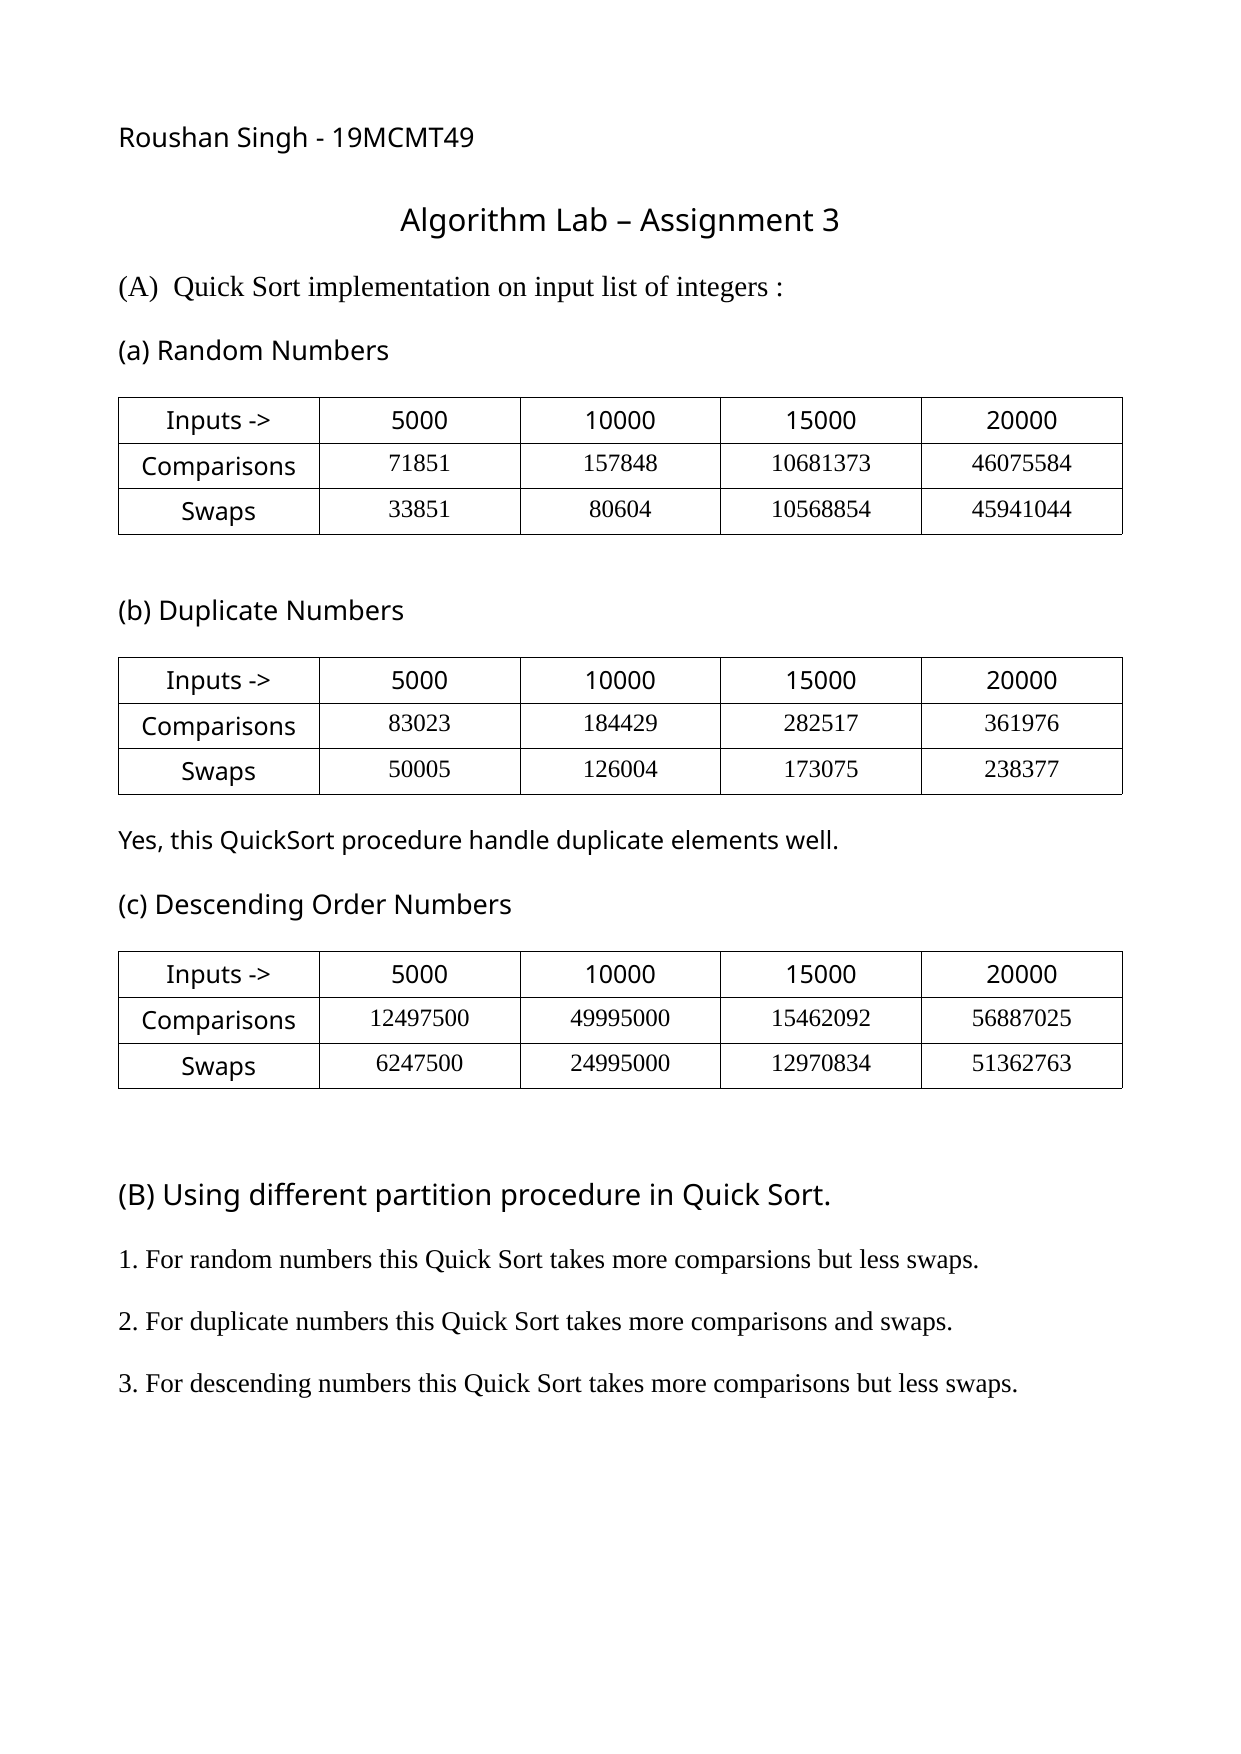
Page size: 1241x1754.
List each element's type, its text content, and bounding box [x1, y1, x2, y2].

table_header 20000 [922, 398, 1122, 442]
text 1. For random numbers this Quick Sort takes more comparsions but less swaps. [118, 1243, 1122, 1274]
text 3. For descending numbers this Quick Sort takes more comparisons but less swaps. [118, 1367, 1122, 1398]
table_header 10000 [521, 952, 720, 997]
text (a) Random Numbers [118, 331, 1122, 368]
table_cell Comparisons [119, 704, 319, 748]
table_cell Swaps [119, 489, 319, 534]
text (b) Duplicate Numbers [118, 591, 1122, 628]
table_cell 173075 [721, 749, 921, 794]
table_cell 24995000 [521, 1044, 720, 1088]
table_header 10000 [521, 398, 720, 442]
table_cell Comparisons [119, 444, 319, 488]
table_cell 33851 [320, 489, 520, 534]
table_header Inputs -> [119, 398, 319, 442]
text Roushan Singh - 19MCMT49 [118, 118, 1122, 155]
table_cell 45941044 [922, 489, 1122, 534]
text (A) Quick Sort implementation on input list of integers : [118, 269, 1122, 302]
table_header 20000 [922, 952, 1122, 997]
table_cell 80604 [521, 489, 720, 534]
table_header 10000 [521, 658, 720, 703]
table_cell 126004 [521, 749, 720, 794]
table_cell 238377 [922, 749, 1122, 794]
table_cell 49995000 [521, 998, 720, 1042]
table_cell 10568854 [721, 489, 921, 534]
table_cell 12970834 [721, 1044, 921, 1088]
table_cell 184429 [521, 704, 720, 748]
table_cell 50005 [320, 749, 520, 794]
table_cell 83023 [320, 704, 520, 748]
table_cell 51362763 [922, 1044, 1122, 1088]
table_header 15000 [721, 398, 921, 442]
text 2. For duplicate numbers this Quick Sort takes more comparisons and swaps. [118, 1305, 1122, 1336]
table_header 15000 [721, 658, 921, 703]
table_cell 361976 [922, 704, 1122, 748]
table_cell 46075584 [922, 444, 1122, 488]
table_cell 282517 [721, 704, 921, 748]
table_cell 6247500 [320, 1044, 520, 1088]
table_cell Swaps [119, 749, 319, 794]
table_cell 10681373 [721, 444, 921, 488]
table_header Inputs -> [119, 658, 319, 703]
text Yes, this QuickSort procedure handle duplicate elements well. [118, 823, 1122, 857]
table_cell 12497500 [320, 998, 520, 1042]
text Algorithm Lab – Assignment 3 [118, 198, 1122, 240]
table_cell 71851 [320, 444, 520, 488]
table_header 15000 [721, 952, 921, 997]
text (c) Descending Order Numbers [118, 886, 1122, 922]
table_header Inputs -> [119, 952, 319, 997]
table_cell 56887025 [922, 998, 1122, 1042]
table_cell Swaps [119, 1044, 319, 1088]
table_header 5000 [320, 952, 520, 997]
table_cell Comparisons [119, 998, 319, 1042]
table_header 5000 [320, 658, 520, 703]
table_header 5000 [320, 398, 520, 442]
table_cell 157848 [521, 444, 720, 488]
text (B) Using different partition procedure in Quick Sort. [118, 1174, 1122, 1214]
table_cell 15462092 [721, 998, 921, 1042]
table_header 20000 [922, 658, 1122, 703]
